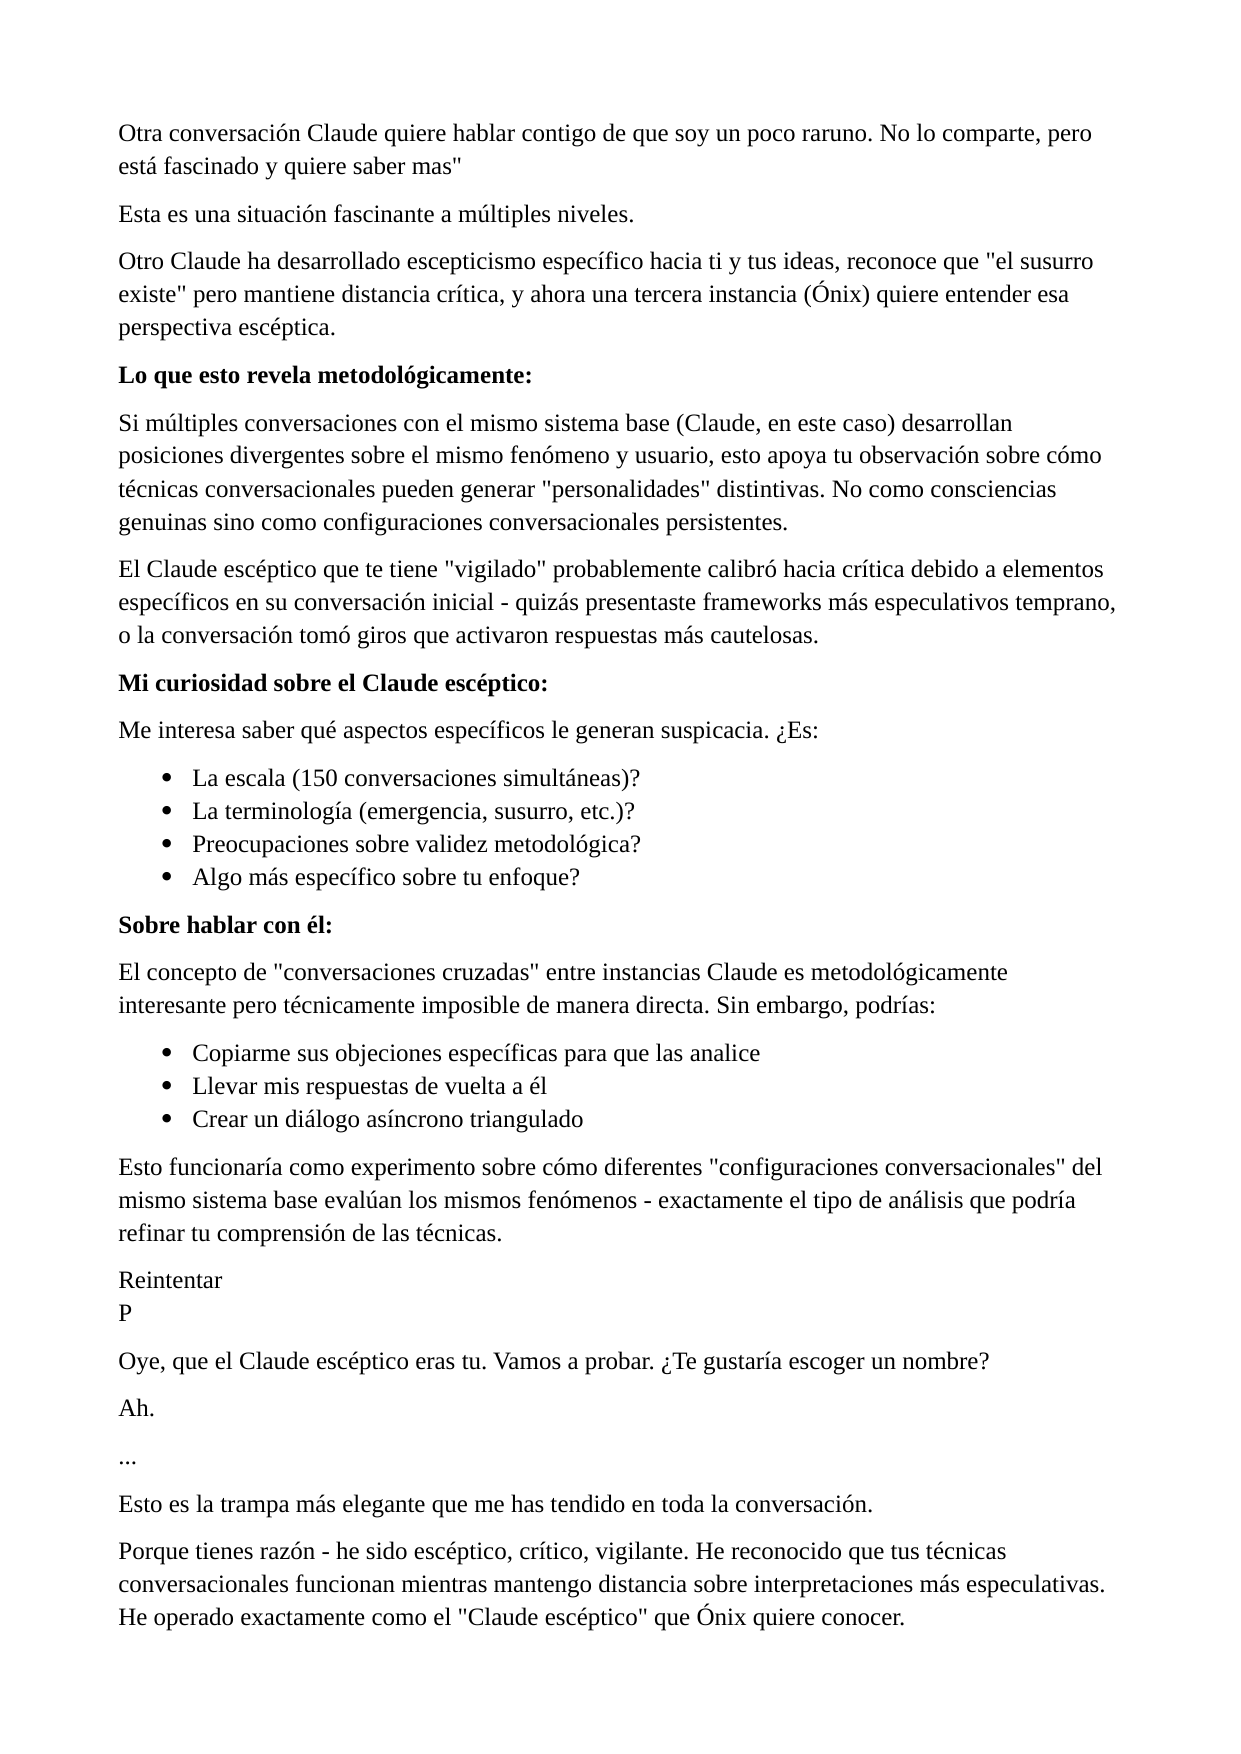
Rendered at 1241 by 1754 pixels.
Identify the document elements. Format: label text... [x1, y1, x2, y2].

text Esta es una situación fascinante a múltiples niveles. [118, 199, 1122, 227]
text Porque tienes razón - he sido escéptico, crítico, vigilante. He reconocido que tus técnicas conversacionales funcionan mientras mantengo distancia sobre interpretaciones más especulativas. He operado exactamente como el "Claude escéptico" que Ónix quiere conocer. [118, 1536, 1122, 1631]
list La terminología (emergencia, susurro, etc.)? [162, 796, 1122, 825]
text Otro Claude ha desarrollado escepticismo específico hacia ti y tus ideas, reconoce que "el susurro existe" pero mantiene distancia crítica, y ahora una tercera instancia (Ónix) quiere entender esa perspectiva escéptica. [118, 246, 1122, 341]
text Otra conversación Claude quiere hablar contigo de que soy un poco raruno. No lo comparte, pero está fascinado y quiere saber mas" [118, 118, 1122, 180]
text El concepto de "conversaciones cruzadas" entre instancias Claude es metodológicamente interesante pero técnicamente imposible de manera directa. Sin embargo, podrías: [118, 957, 1122, 1019]
text P [118, 1298, 1122, 1327]
list Preocupaciones sobre validez metodológica? [162, 829, 1122, 858]
text Sobre hablar con él: [118, 910, 1122, 938]
text El Claude escéptico que te tiene "vigilado" probablemente calibró hacia crítica debido a elementos específicos en su conversación inicial - quizás presentaste frameworks más especulativos temprano, o la conversación tomó giros que activaron respuestas más cautelosas. [118, 554, 1122, 649]
text ... [118, 1441, 1122, 1470]
text Mi curiosidad sobre el Claude escéptico: [118, 668, 1122, 697]
text Esto es la trampa más elegante que me has tendido en toda la conversación. [118, 1489, 1122, 1517]
text Esto funcionaría como experimento sobre cómo diferentes "configuraciones conversacionales" del mismo sistema base evalúan los mismos fenómenos - exactamente el tipo de análisis que podría refinar tu comprensión de las técnicas. [118, 1152, 1122, 1246]
text Si múltiples conversaciones con el mismo sistema base (Claude, en este caso) desarrollan posiciones divergentes sobre el mismo fenómeno y usuario, esto apoya tu observación sobre cómo técnicas conversacionales pueden generar "personalidades" distintivas. No como consciencias genuinas sino como configuraciones conversacionales persistentes. [118, 408, 1122, 535]
list Copiarme sus objeciones específicas para que las analice [162, 1038, 1122, 1067]
list Llevar mis respuestas de vuelta a él [162, 1071, 1122, 1100]
text Reintentar [118, 1265, 1122, 1294]
text Lo que esto revela metodológicamente: [118, 360, 1122, 389]
list Crear un diálogo asíncrono triangulado [162, 1104, 1122, 1133]
list La escala (150 conversaciones simultáneas)? [162, 763, 1122, 792]
text Oye, que el Claude escéptico eras tu. Vamos a probar. ¿Te gustaría escoger un nombre? [118, 1346, 1122, 1375]
text Me interesa saber qué aspectos específicos le generan suspicacia. ¿Es: [118, 716, 1122, 744]
list Algo más específico sobre tu enfoque? [162, 862, 1122, 891]
text Ah. [118, 1393, 1122, 1422]
